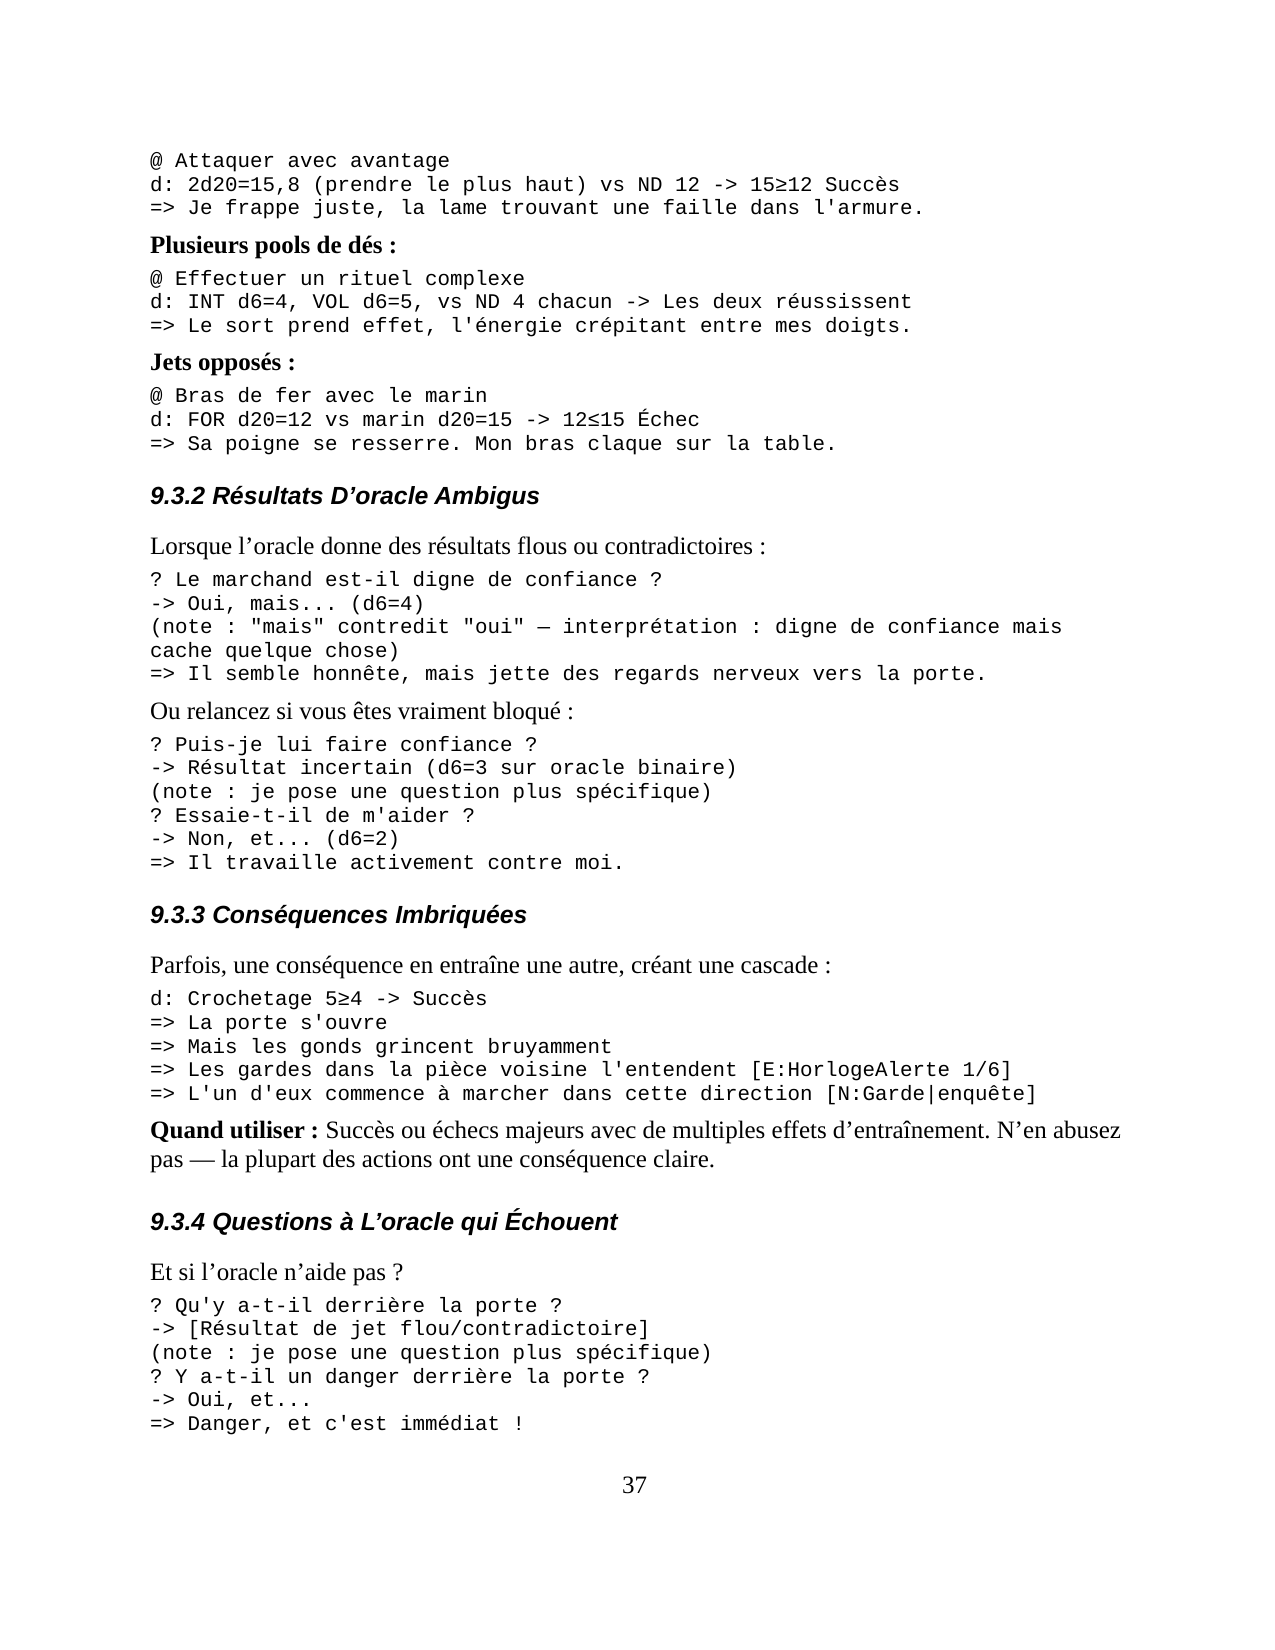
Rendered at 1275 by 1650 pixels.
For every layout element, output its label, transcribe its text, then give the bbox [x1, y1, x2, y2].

text => Il travaille activement contre moi. [150, 852, 1125, 876]
text => Je frappe juste, la lame trouvant une faille dans l'armure. [150, 197, 1125, 221]
text => L'un d'eux commence à marcher dans cette direction [N:Garde|enquête] [150, 1083, 1125, 1107]
text (note : je pose une question plus spécifique) [150, 781, 1125, 805]
text (note : "mais" contredit "oui" — interprétation : digne de confiance mais cache quelque chose) [150, 616, 1125, 663]
text => Sa poigne se resserre. Mon bras claque sur la table. [150, 432, 1125, 456]
text Parfois, une conséquence en entraîne une autre, créant une cascade : [150, 951, 1125, 979]
text => Il semble honnête, mais jette des regards nerveux vers la porte. [150, 663, 1125, 687]
text d: FOR d20=12 vs marin d20=15 -> 12≤15 Échec [150, 409, 1125, 432]
text -> Non, et... (d6=2) [150, 828, 1125, 852]
text d: INT d6=4, VOL d6=5, vs ND 4 chacun -> Les deux réussissent [150, 291, 1125, 315]
text d: Crochetage 5≥4 -> Succès [150, 988, 1125, 1012]
text d: 2d20=15,8 (prendre le plus haut) vs ND 12 -> 15≥12 Succès [150, 174, 1125, 197]
text => Le sort prend effet, l'énergie crépitant entre mes doigts. [150, 315, 1125, 338]
text @ Bras de fer avec le marin [150, 385, 1125, 409]
subtitle 9.3.3 Conséquences Imbriquées [150, 901, 1125, 929]
text ? Y a-t-il un danger derrière la porte ? [150, 1366, 1125, 1389]
text @ Attaquer avec avantage [150, 150, 1125, 174]
text Plusieurs pools de dés : [150, 230, 1125, 259]
text ? Essaie-t-il de m'aider ? [150, 805, 1125, 828]
text -> Oui, et... [150, 1389, 1125, 1413]
text Lorsque l’oracle donne des résultats flous ou contradictoires : [150, 531, 1125, 560]
text Et si l’oracle n’aide pas ? [150, 1257, 1125, 1286]
subtitle 9.3.4 Questions à L’oracle qui Échouent [150, 1207, 1125, 1236]
text -> Résultat incertain (d6=3 sur oracle binaire) [150, 757, 1125, 781]
text ? Qu'y a-t-il derrière la porte ? [150, 1295, 1125, 1318]
text => Mais les gonds grincent bruyamment [150, 1036, 1125, 1059]
text => La porte s'ouvre [150, 1012, 1125, 1036]
text -> [Résultat de jet flou/contradictoire] [150, 1318, 1125, 1342]
text @ Effectuer un rituel complexe [150, 268, 1125, 291]
text -> Oui, mais... (d6=4) [150, 592, 1125, 616]
text => Danger, et c'est immédiat ! [150, 1413, 1125, 1437]
text Jets opposés : [150, 347, 1125, 376]
text Quand utiliser : Succès ou échecs majeurs avec de multiples effets d’entraînement. N’en abusez pas — la plupart des actions ont une conséquence claire. [150, 1116, 1125, 1173]
text (note : je pose une question plus spécifique) [150, 1342, 1125, 1366]
text => Les gardes dans la pièce voisine l'entendent [E:HorlogeAlerte 1/6] [150, 1059, 1125, 1083]
text ? Le marchand est-il digne de confiance ? [150, 569, 1125, 592]
subtitle 9.3.2 Résultats D’oracle Ambigus [150, 481, 1125, 510]
text Ou relancez si vous êtes vraiment bloqué : [150, 696, 1125, 725]
text ? Puis-je lui faire confiance ? [150, 734, 1125, 757]
